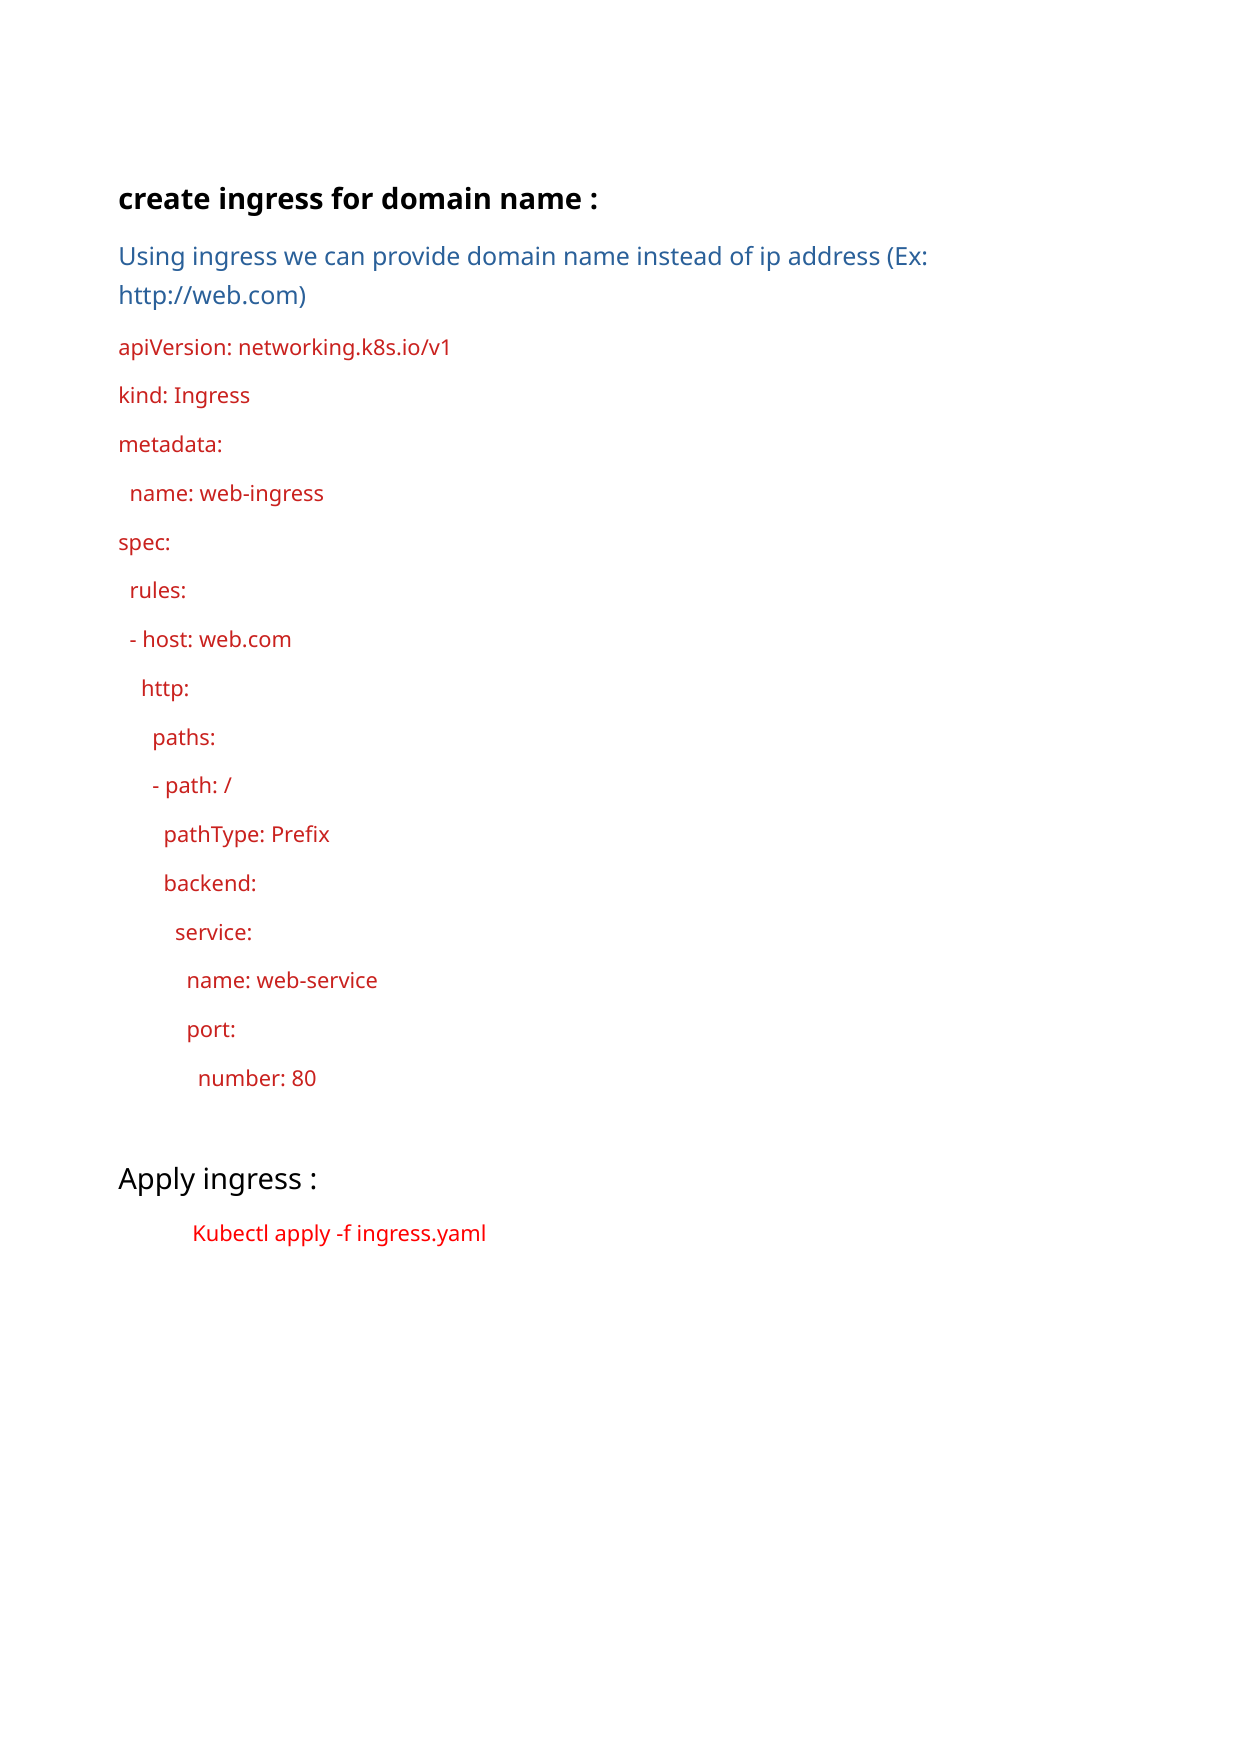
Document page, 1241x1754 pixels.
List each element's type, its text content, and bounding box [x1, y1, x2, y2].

text name: web-ingress [118, 478, 1122, 507]
text rules: [118, 575, 1122, 605]
text service: [118, 916, 1122, 946]
text spec: [118, 526, 1122, 556]
text kind: Ingress [118, 380, 1122, 410]
text pathType: Prefix [118, 819, 1122, 849]
text Using ingress we can provide domain name instead of ip address (Ex: http://web.com) [118, 238, 1122, 312]
text Apply ingress : [118, 1159, 1122, 1198]
text Kubectl apply -f ingress.yaml [118, 1218, 1122, 1248]
text metadata: [118, 429, 1122, 459]
text - path: / [118, 770, 1122, 800]
text name: web-service [118, 965, 1122, 995]
text - host: web.com [118, 624, 1122, 654]
text http: [118, 673, 1122, 702]
text apiVersion: networking.k8s.io/v1 [118, 331, 1122, 361]
text create ingress for domain name : [118, 178, 1122, 218]
text backend: [118, 868, 1122, 897]
text number: 80 [118, 1063, 1122, 1092]
text port: [118, 1014, 1122, 1044]
text paths: [118, 721, 1122, 751]
